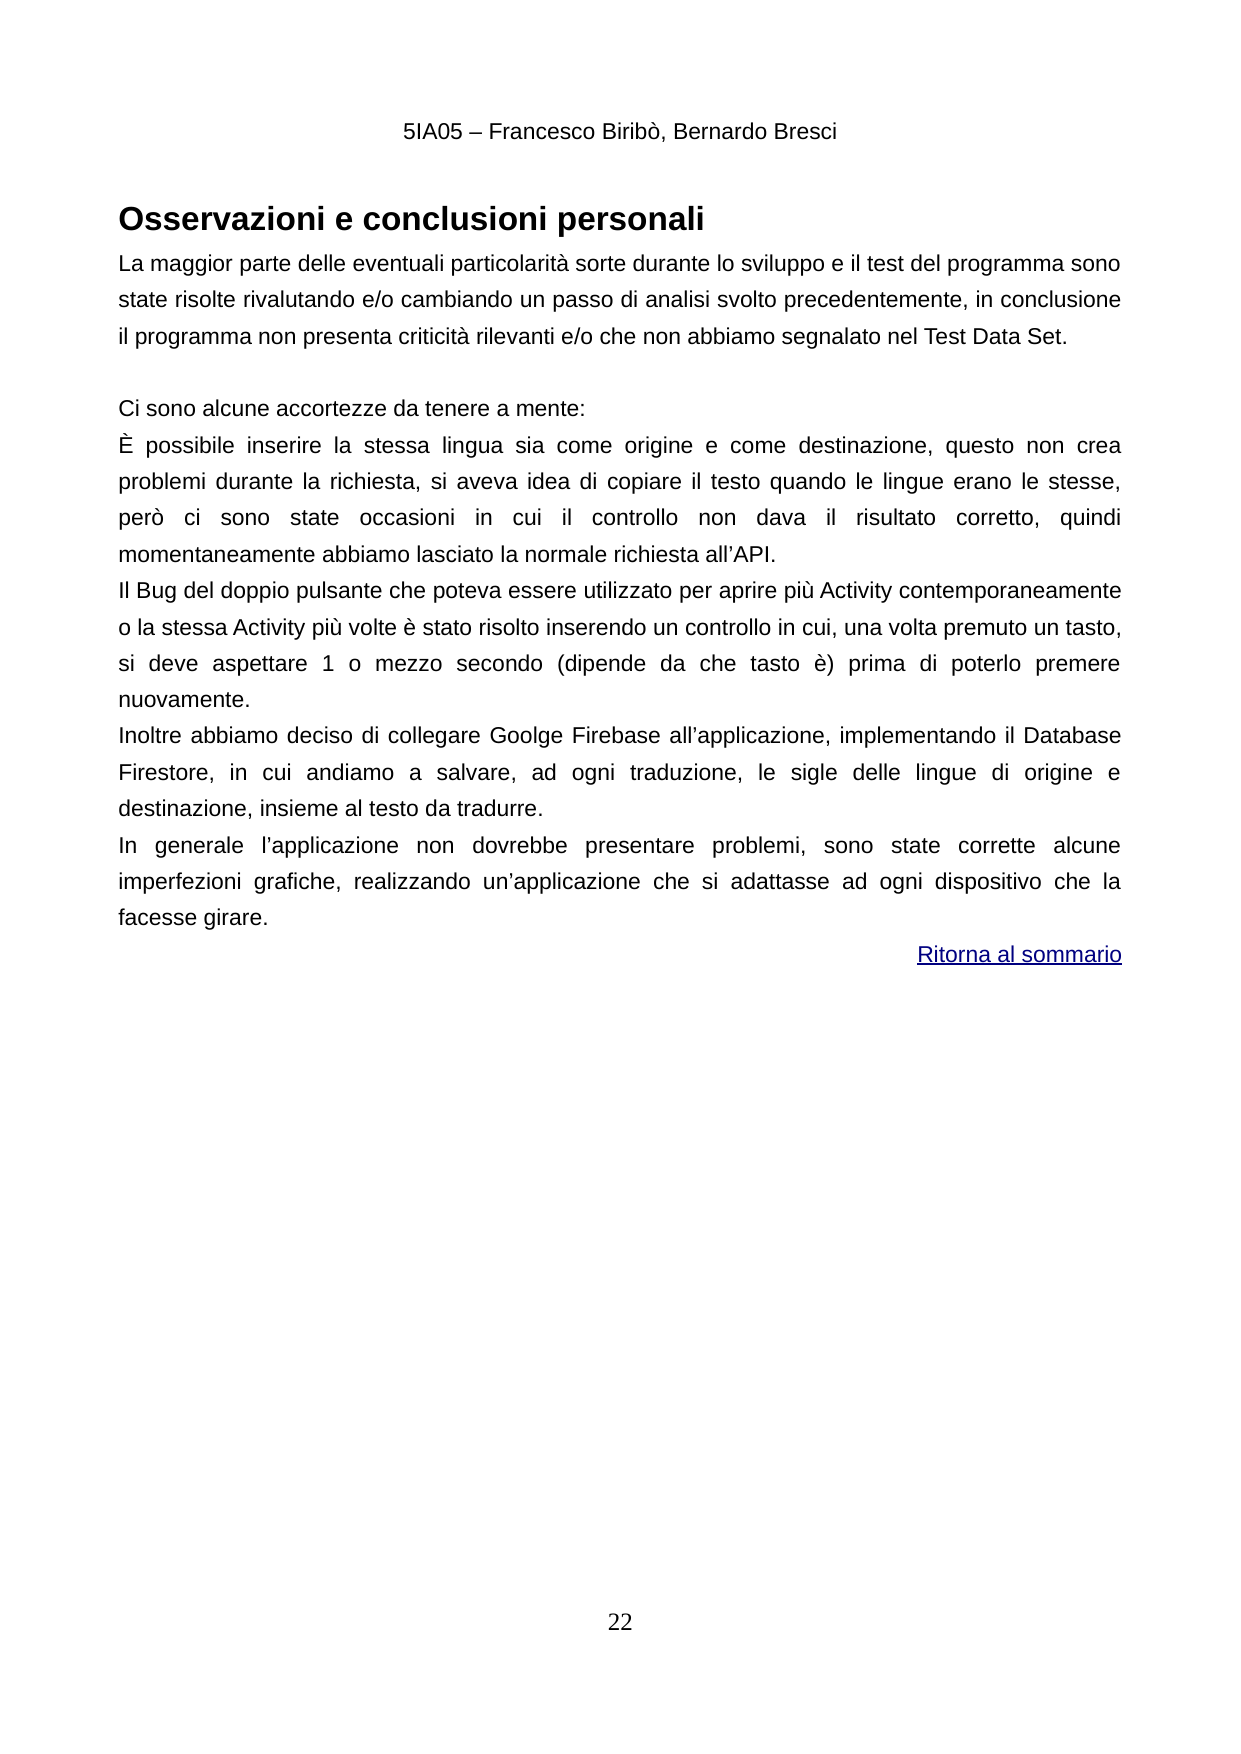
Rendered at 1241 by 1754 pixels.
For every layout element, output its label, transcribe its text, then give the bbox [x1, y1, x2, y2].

text Ritorna al sommario [118, 941, 1122, 967]
text Inoltre abbiamo deciso di collegare Goolge Firebase all’applicazione, implementando il Database Firestore, in cui andiamo a salvare, ad ogni traduzione, le sigle delle lingue di origine e destinazione, insieme al testo da tradurre. [118, 722, 1122, 822]
subtitle Osservazioni e conclusioni personali [118, 199, 1122, 237]
text In generale l’applicazione non dovrebbe presentare problemi, sono state corrette alcune imperfezioni grafiche, realizzando un’applicazione che si adattasse ad ogni dispositivo che la facesse girare. [118, 832, 1122, 931]
text Ci sono alcune accortezze da tenere a mente: [118, 395, 1122, 422]
text Il Bug del doppio pulsante che poteva essere utilizzato per aprire più Activity contemporaneamente o la stessa Activity più volte è stato risolto inserendo un controllo in cui, una volta premuto un tasto, si deve aspettare 1 o mezzo secondo (dipende da che tasto è) prima di poterlo premere nuovamente. [118, 577, 1122, 712]
text È possibile inserire la stessa lingua sia come origine e come destinazione, questo non crea problemi durante la richiesta, si aveva idea di copiare il testo quando le lingue erano le stesse, però ci sono state occasioni in cui il controllo non dava il risultato corretto, quindi momentaneamente abbiamo lasciato la normale richiesta all’API. [118, 432, 1122, 567]
text La maggior parte delle eventuali particolarità sorte durante lo sviluppo e il test del programma sono state risolte rivalutando e/o cambiando un passo di analisi svolto precedentemente, in conclusione il programma non presenta criticità rilevanti e/o che non abbiamo segnalato nel Test Data Set. [118, 250, 1122, 349]
